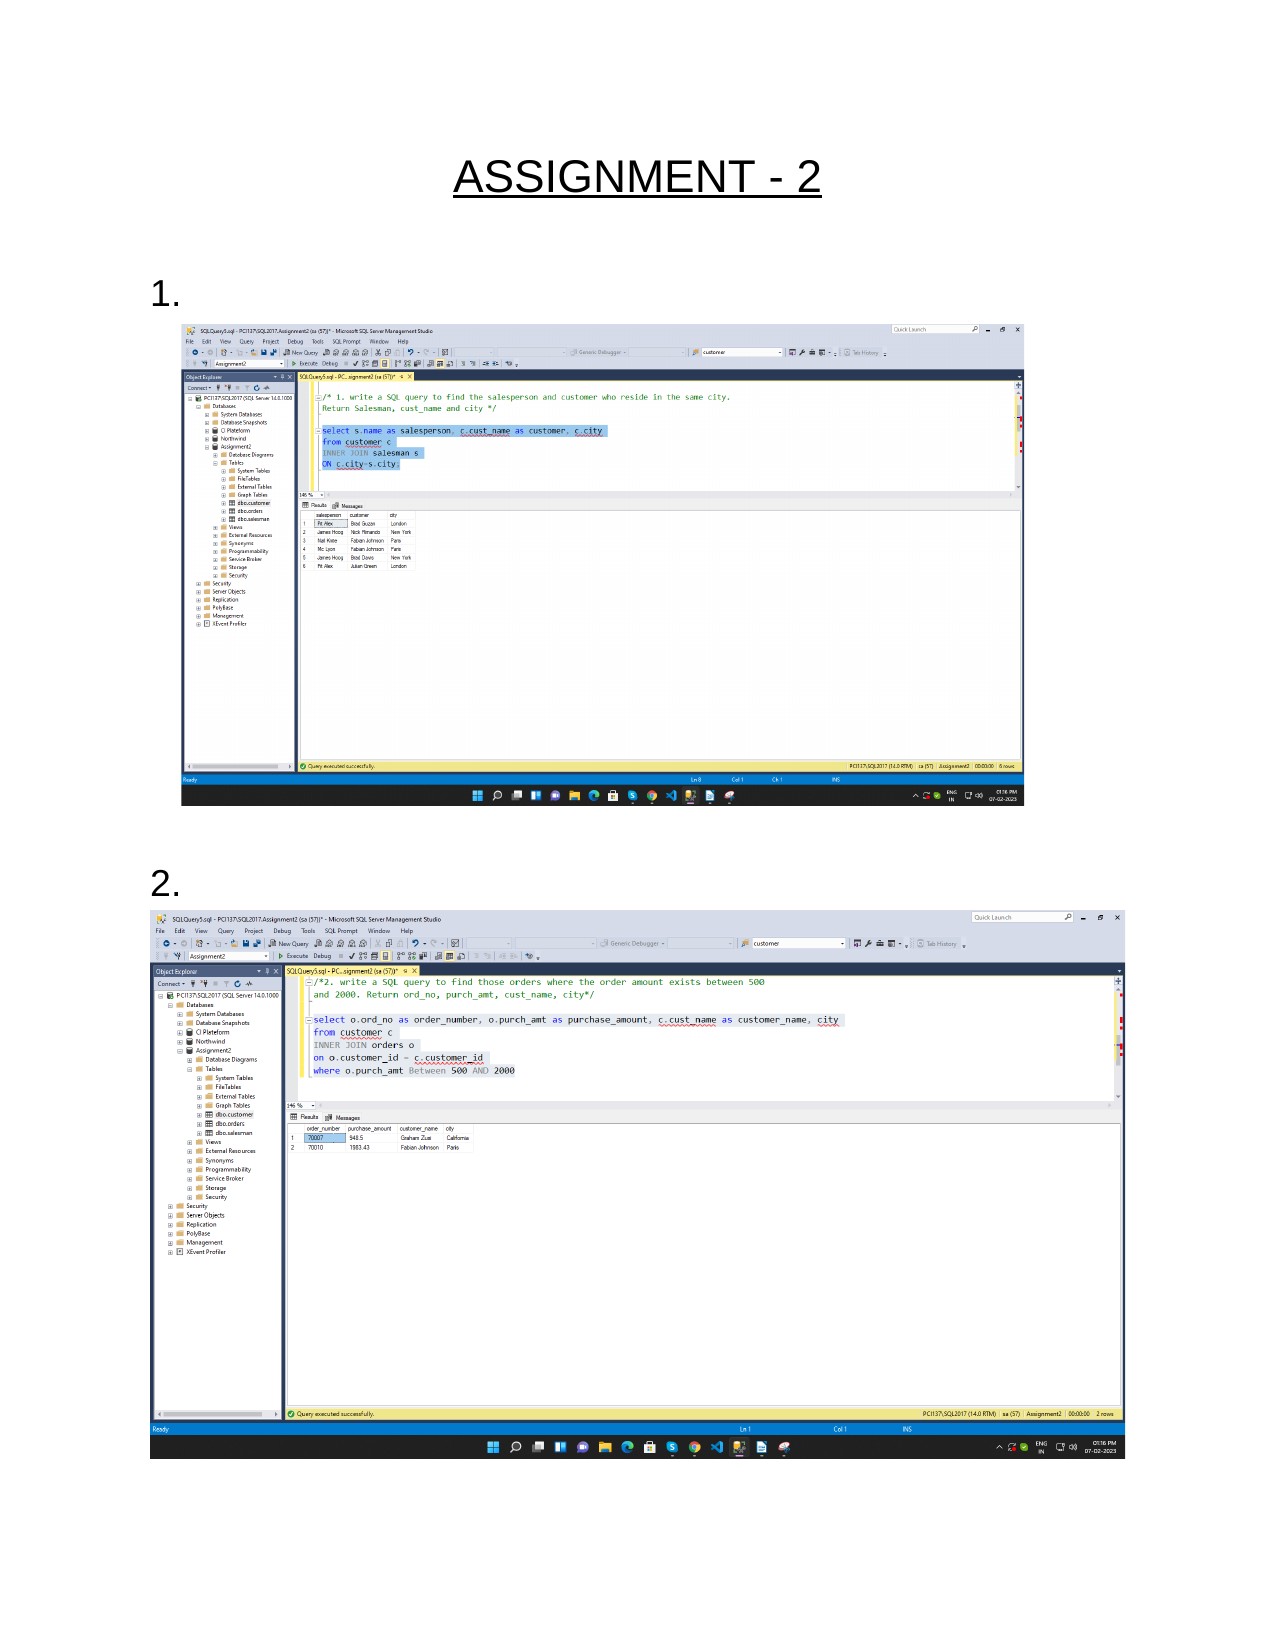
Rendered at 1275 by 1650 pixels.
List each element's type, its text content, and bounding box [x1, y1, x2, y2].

picture [150, 910, 1125, 1459]
text 1. [150, 271, 1125, 805]
text 2. [150, 861, 1125, 904]
text ASSIGNMENT - 2 [150, 150, 1125, 203]
picture [181, 324, 1025, 806]
